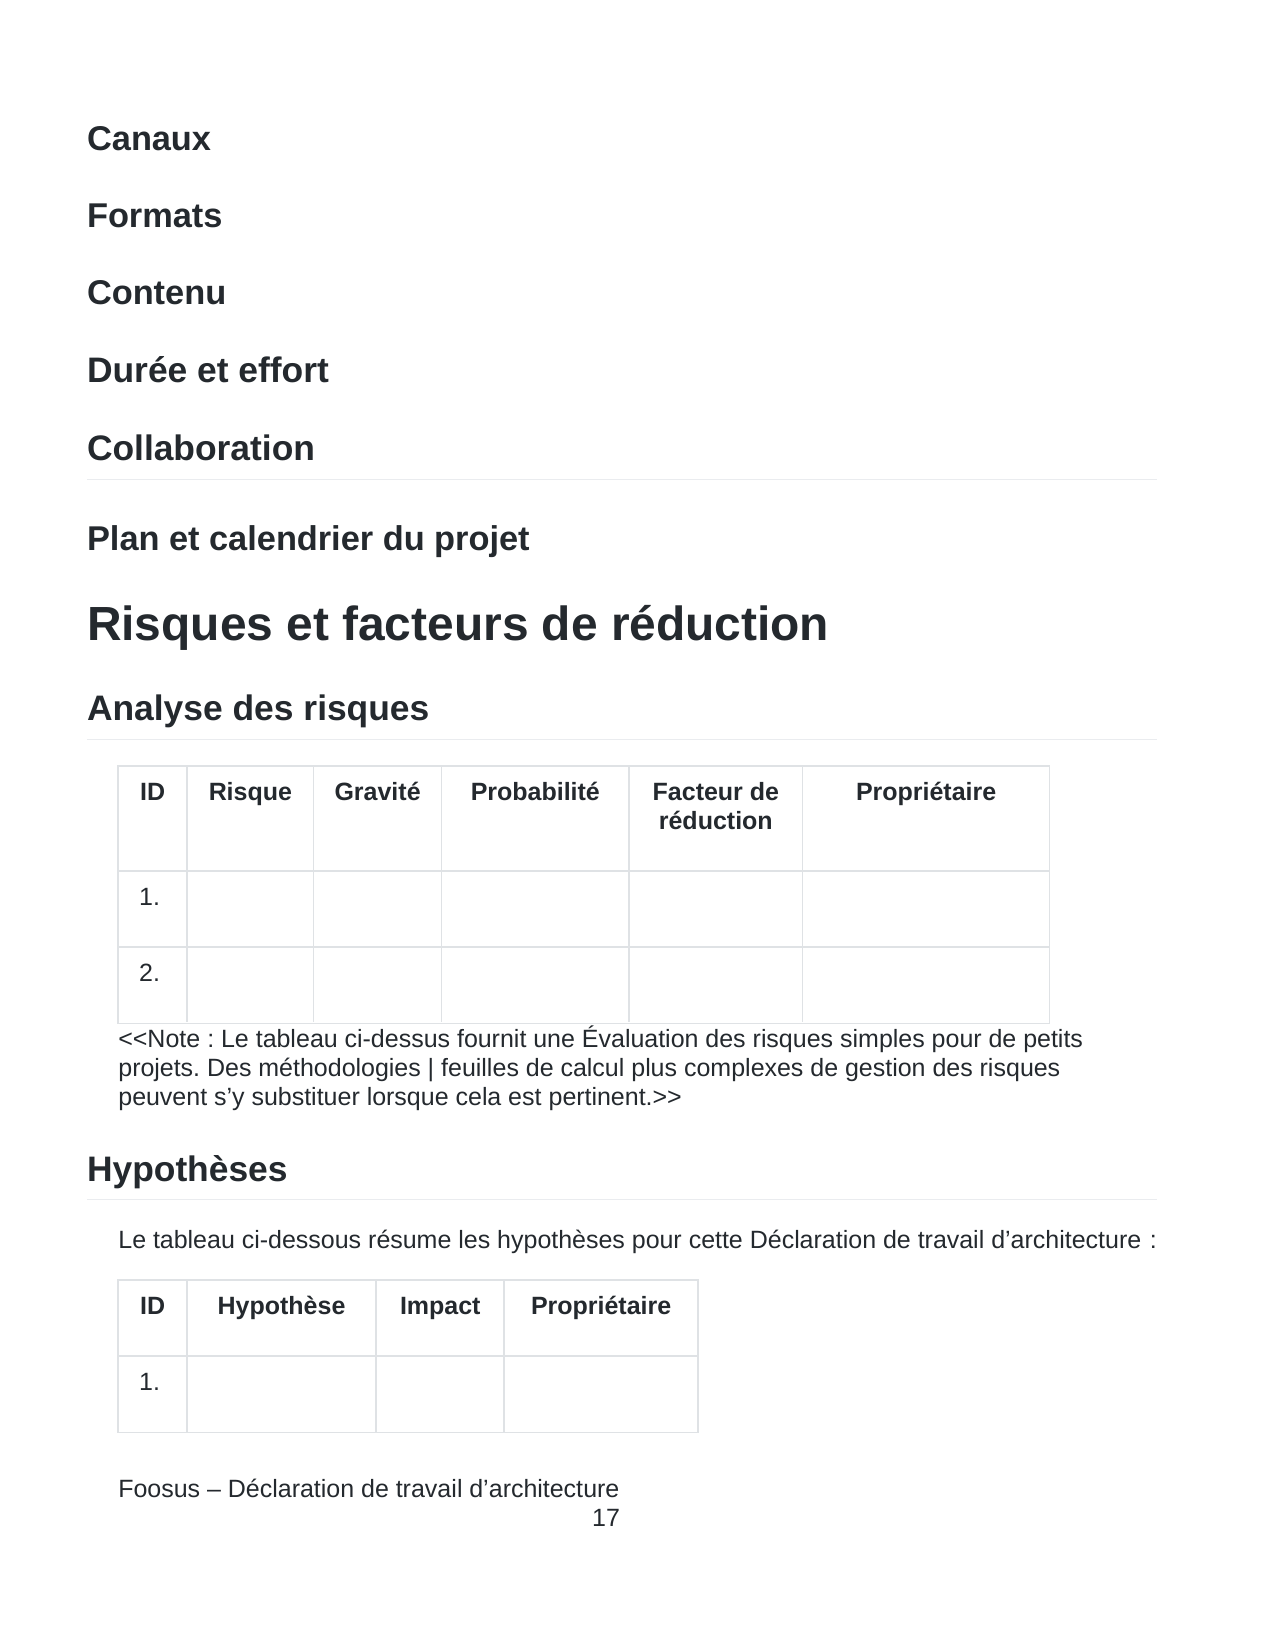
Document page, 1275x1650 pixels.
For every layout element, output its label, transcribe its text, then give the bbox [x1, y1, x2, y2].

table_header Risque [188, 767, 313, 870]
table_cell [314, 872, 441, 946]
table_cell [442, 948, 628, 1022]
subtitle Risques et facteurs de réduction [87, 595, 1157, 650]
table_header Propriétaire [803, 767, 1049, 870]
subtitle Formats [87, 195, 1157, 235]
subtitle Contenu [87, 272, 1157, 312]
table_header ID [119, 1281, 186, 1355]
table_cell [314, 948, 441, 1022]
table_header Hypothèse [188, 1281, 375, 1355]
table_cell [505, 1357, 697, 1431]
table_header ID [119, 767, 186, 870]
table_header Probabilité [442, 767, 628, 870]
table_header Propriétaire [505, 1281, 697, 1355]
table_cell 2. [119, 948, 186, 1022]
table_cell [188, 872, 313, 946]
table_header Facteur de réduction [630, 767, 802, 870]
subtitle Canaux [87, 118, 1157, 158]
subtitle Durée et effort [87, 349, 1157, 390]
table_cell [803, 872, 1049, 946]
subtitle Plan et calendrier du projet [87, 518, 1157, 557]
table_cell [630, 948, 802, 1022]
table_cell [630, 872, 802, 946]
subtitle Analyse des risques [87, 687, 1157, 739]
table_cell [377, 1357, 503, 1431]
subtitle Collaboration [87, 428, 1157, 479]
text Le tableau ci-dessous résume les hypothèses pour cette Déclaration de travail d’architecture : [118, 1225, 1157, 1254]
table_header Impact [377, 1281, 503, 1355]
table_cell [188, 948, 313, 1022]
table_cell [803, 948, 1049, 1022]
table_cell [442, 872, 628, 946]
text <<Note : Le tableau ci-dessus fournit une Évaluation des risques simples pour de petits projets. Des méthodologies | feuilles de calcul plus complexes de gestion des risques peuvent s’y substituer lorsque cela est pertinent.>> [118, 1024, 1157, 1110]
table_cell 1. [119, 1357, 186, 1431]
table_cell 1. [119, 872, 186, 946]
subtitle Hypothèses [87, 1148, 1157, 1199]
table_cell [188, 1357, 375, 1431]
table_header Gravité [314, 767, 441, 870]
